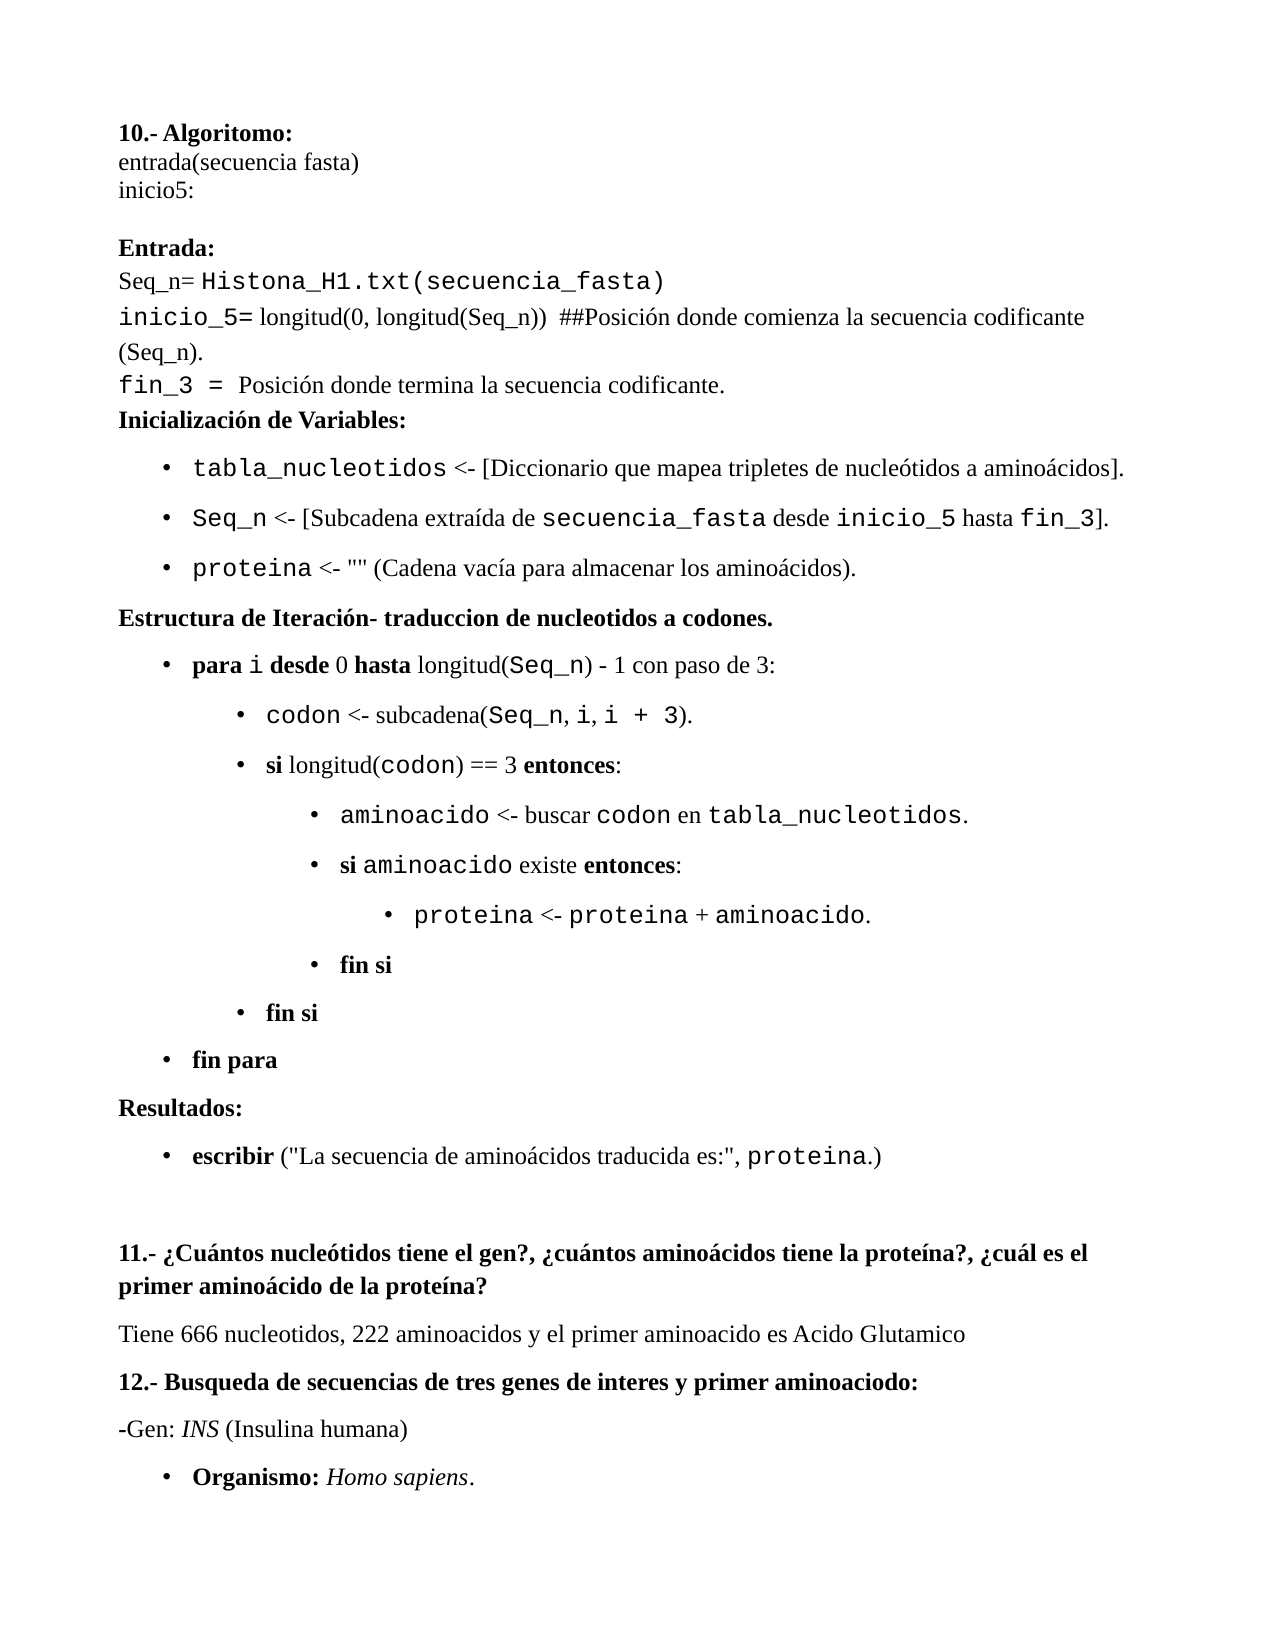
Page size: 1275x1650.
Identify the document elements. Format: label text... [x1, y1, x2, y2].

list fin para [162, 1046, 1157, 1074]
list tabla_nucleotidos <- [Diccionario que mapea tripletes de nucleótidos a aminoácidos]. [162, 453, 1157, 483]
text Inicialización de Variables: [118, 405, 1157, 434]
list Seq_n <- [Subcadena extraída de secuencia_fasta desde inicio_5 hasta fin_3]. [162, 503, 1157, 533]
text Tiene 666 nucleotidos, 222 aminoacidos y el primer aminoacido es Acido Glutamico [118, 1319, 1157, 1348]
list proteina <- "" (Cadena vacía para almacenar los aminoácidos). [162, 553, 1157, 583]
text Seq_n= Histona_H1.txt(secuencia_fasta) [118, 266, 1157, 297]
text Resultados: [118, 1093, 1157, 1122]
list proteina <- proteina + aminoacido. [384, 900, 1157, 931]
list fin si [236, 998, 1157, 1027]
text inicio5: [118, 176, 1157, 204]
text Entrada: [118, 233, 1157, 262]
list fin si [310, 950, 1157, 979]
text inicio_5= longitud(0, longitud(Seq_n)) ##Posición donde comienza la secuencia codificante (Seq_n). [118, 302, 1157, 365]
list escribir ("La secuencia de aminoácidos traducida es:", proteina.) [162, 1141, 1157, 1172]
text 11.- ¿Cuántos nucleótidos tiene el gen?, ¿cuántos aminoácidos tiene la proteína?, ¿cuál es el primer aminoácido de la proteína? [118, 1238, 1157, 1300]
list Organismo: Homo sapiens. [162, 1462, 1157, 1491]
text 10.- Algoritomo: [118, 118, 1157, 147]
list si longitud(codon) == 3 entonces: [236, 750, 1157, 781]
text entrada(secuencia fasta) [118, 147, 1157, 176]
list para i desde 0 hasta longitud(Seq_n) - 1 con paso de 3: [162, 650, 1157, 681]
text Estructura de Iteración- traduccion de nucleotidos a codones. [118, 603, 1157, 631]
list si aminoacido existe entonces: [310, 850, 1157, 881]
list aminoacido <- buscar codon en tabla_nucleotidos. [310, 800, 1157, 831]
text 12.- Busqueda de secuencias de tres genes de interes y primer aminoaciodo: [118, 1367, 1157, 1395]
list codon <- subcadena(Seq_n, i, i + 3). [236, 700, 1157, 731]
text -Gen: INS (Insulina humana) [118, 1414, 1157, 1443]
text fin_3 = Posición donde termina la secuencia codificante. [118, 370, 1157, 401]
